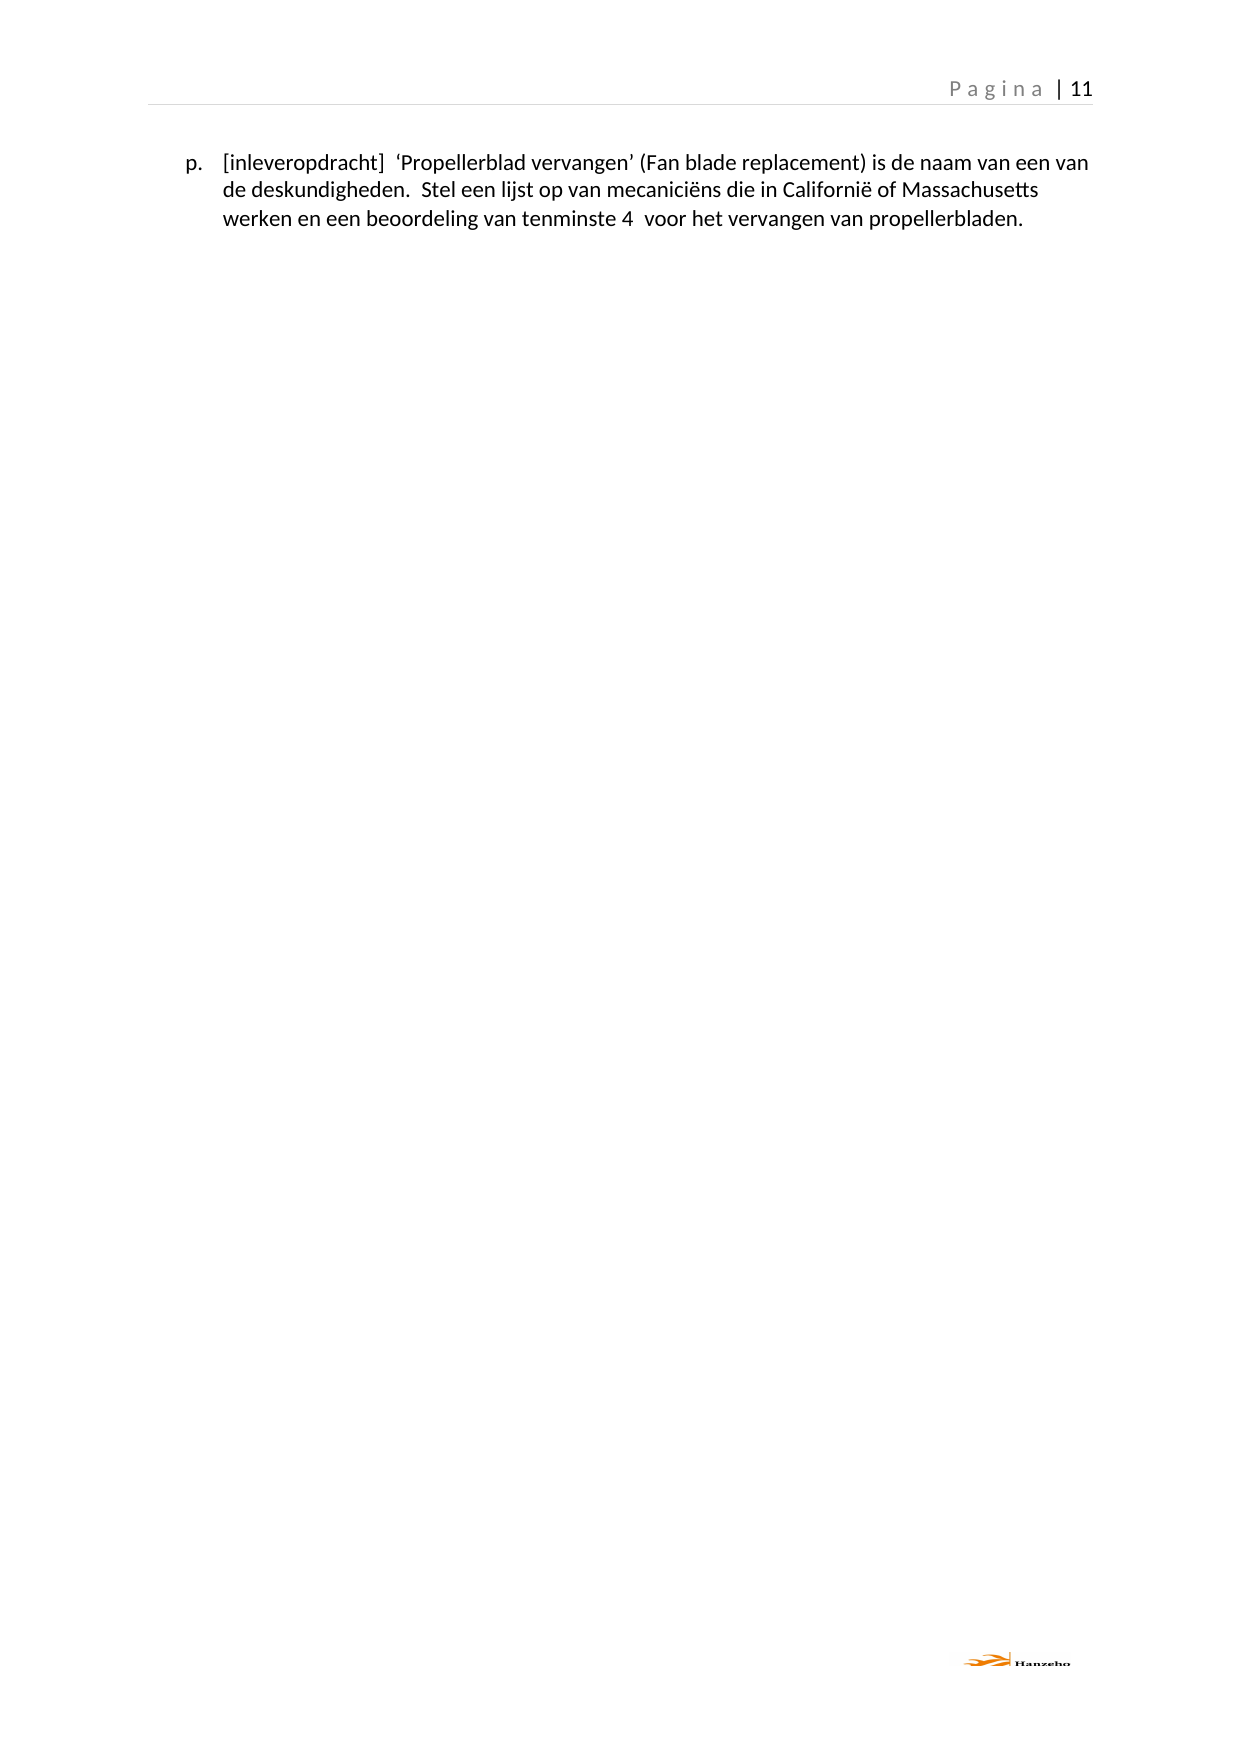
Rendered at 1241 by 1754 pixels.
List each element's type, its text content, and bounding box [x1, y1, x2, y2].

list [inleveropdracht] ‘Propellerblad vervangen’ (Fan blade replacement) is de naam van een van de deskundigheden. Stel een lijst op van mecaniciëns die in Californië of Massachusetts werken en een beoordeling van tenminste 4 voor het vervangen van propellerbladen. [185, 148, 1093, 232]
picture [952, 1652, 1194, 1681]
